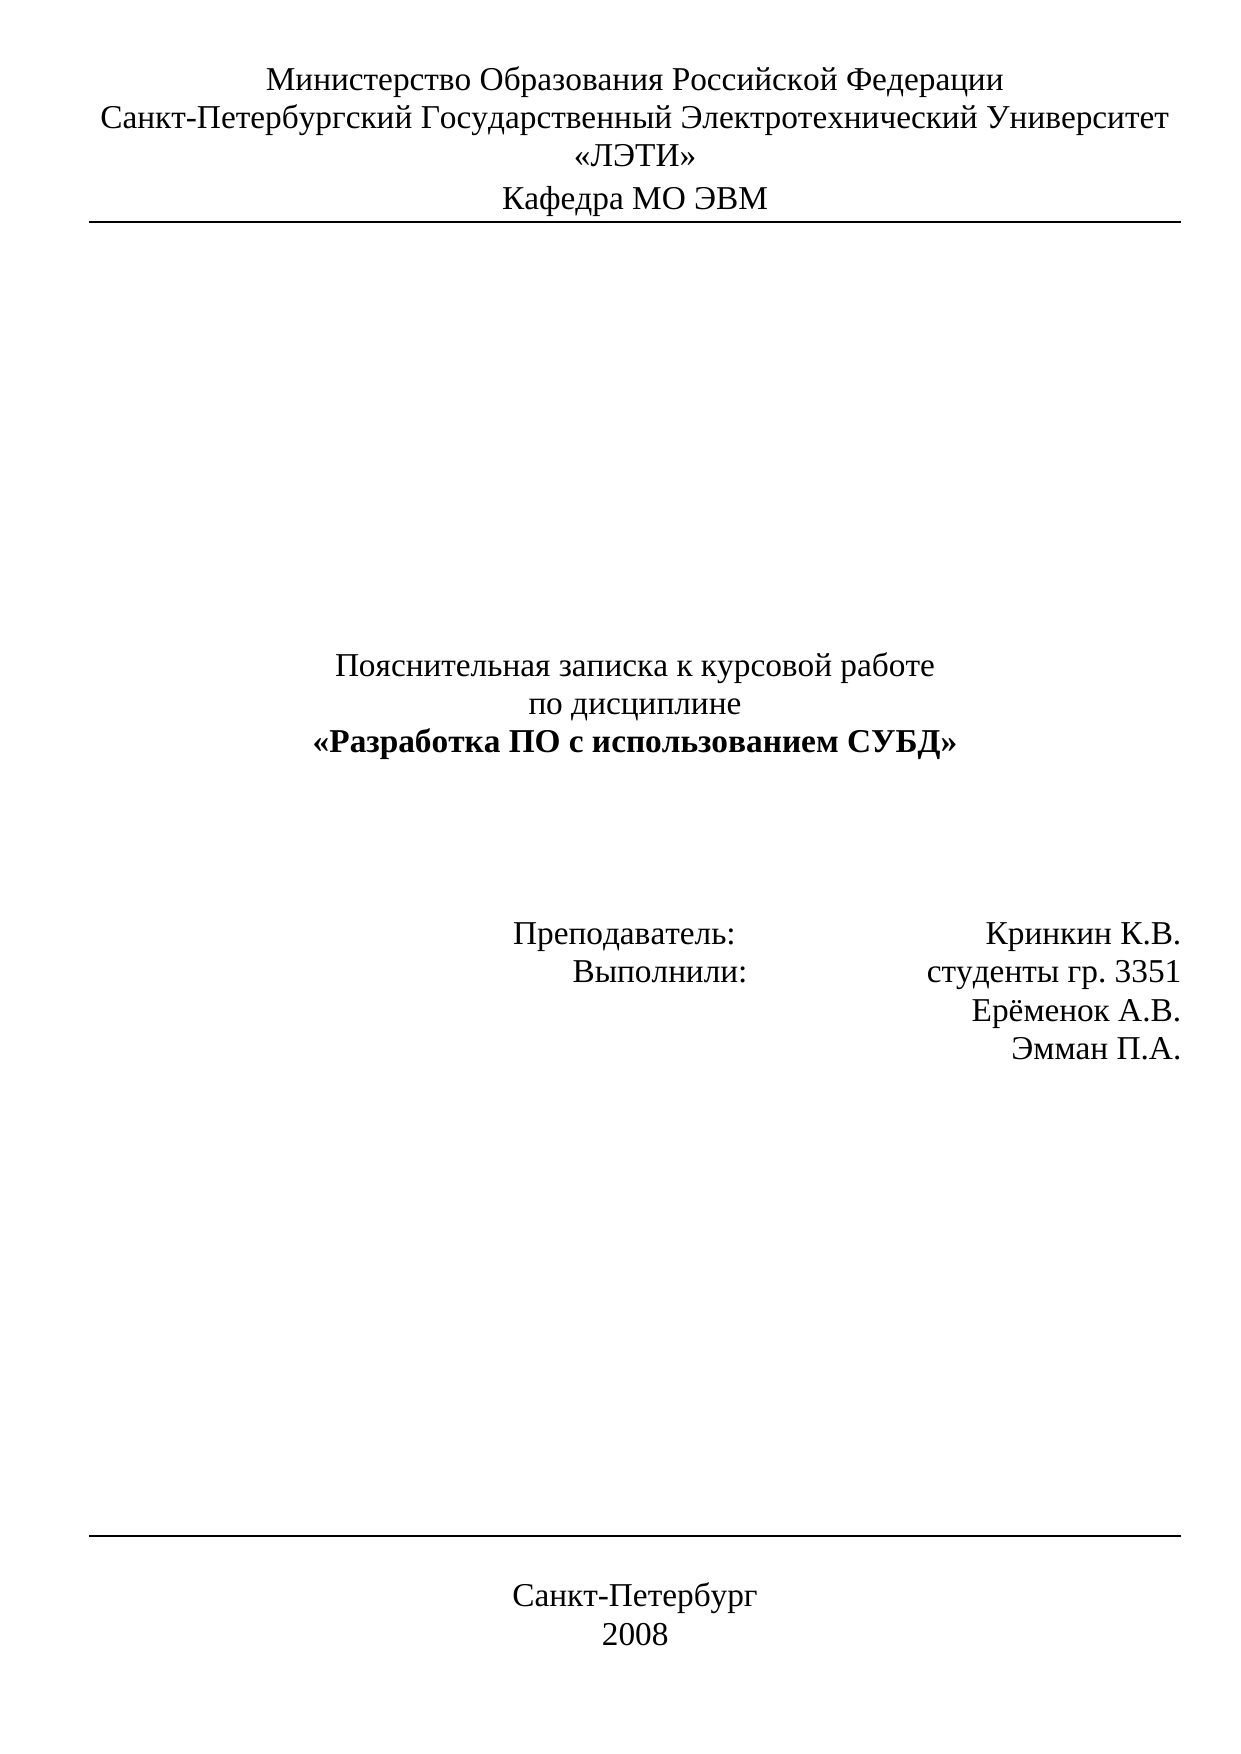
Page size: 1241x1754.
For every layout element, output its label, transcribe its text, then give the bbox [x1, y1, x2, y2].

text Эмман П.А. [88, 1028, 1181, 1067]
text Преподаватель: Кринкин К.В. [88, 913, 1181, 952]
text Кафедра МО ЭВМ [88, 174, 1181, 223]
text Санкт-Петербургский Государственный Электротехнический Университет «ЛЭТИ» [88, 97, 1181, 174]
text Пояснительная записка к курсовой работе [88, 645, 1181, 683]
text 2008 [88, 1614, 1181, 1652]
text «Разработка ПО с использованием СУБД» [88, 722, 1181, 760]
text Ерёменок А.В. [88, 990, 1181, 1028]
text Выполнили: студенты гр. 3351 [88, 952, 1181, 990]
text Министерство Образования Российской Федерации [88, 59, 1181, 97]
text Санкт-Петербург [88, 1576, 1181, 1614]
text по дисциплине [88, 683, 1181, 722]
